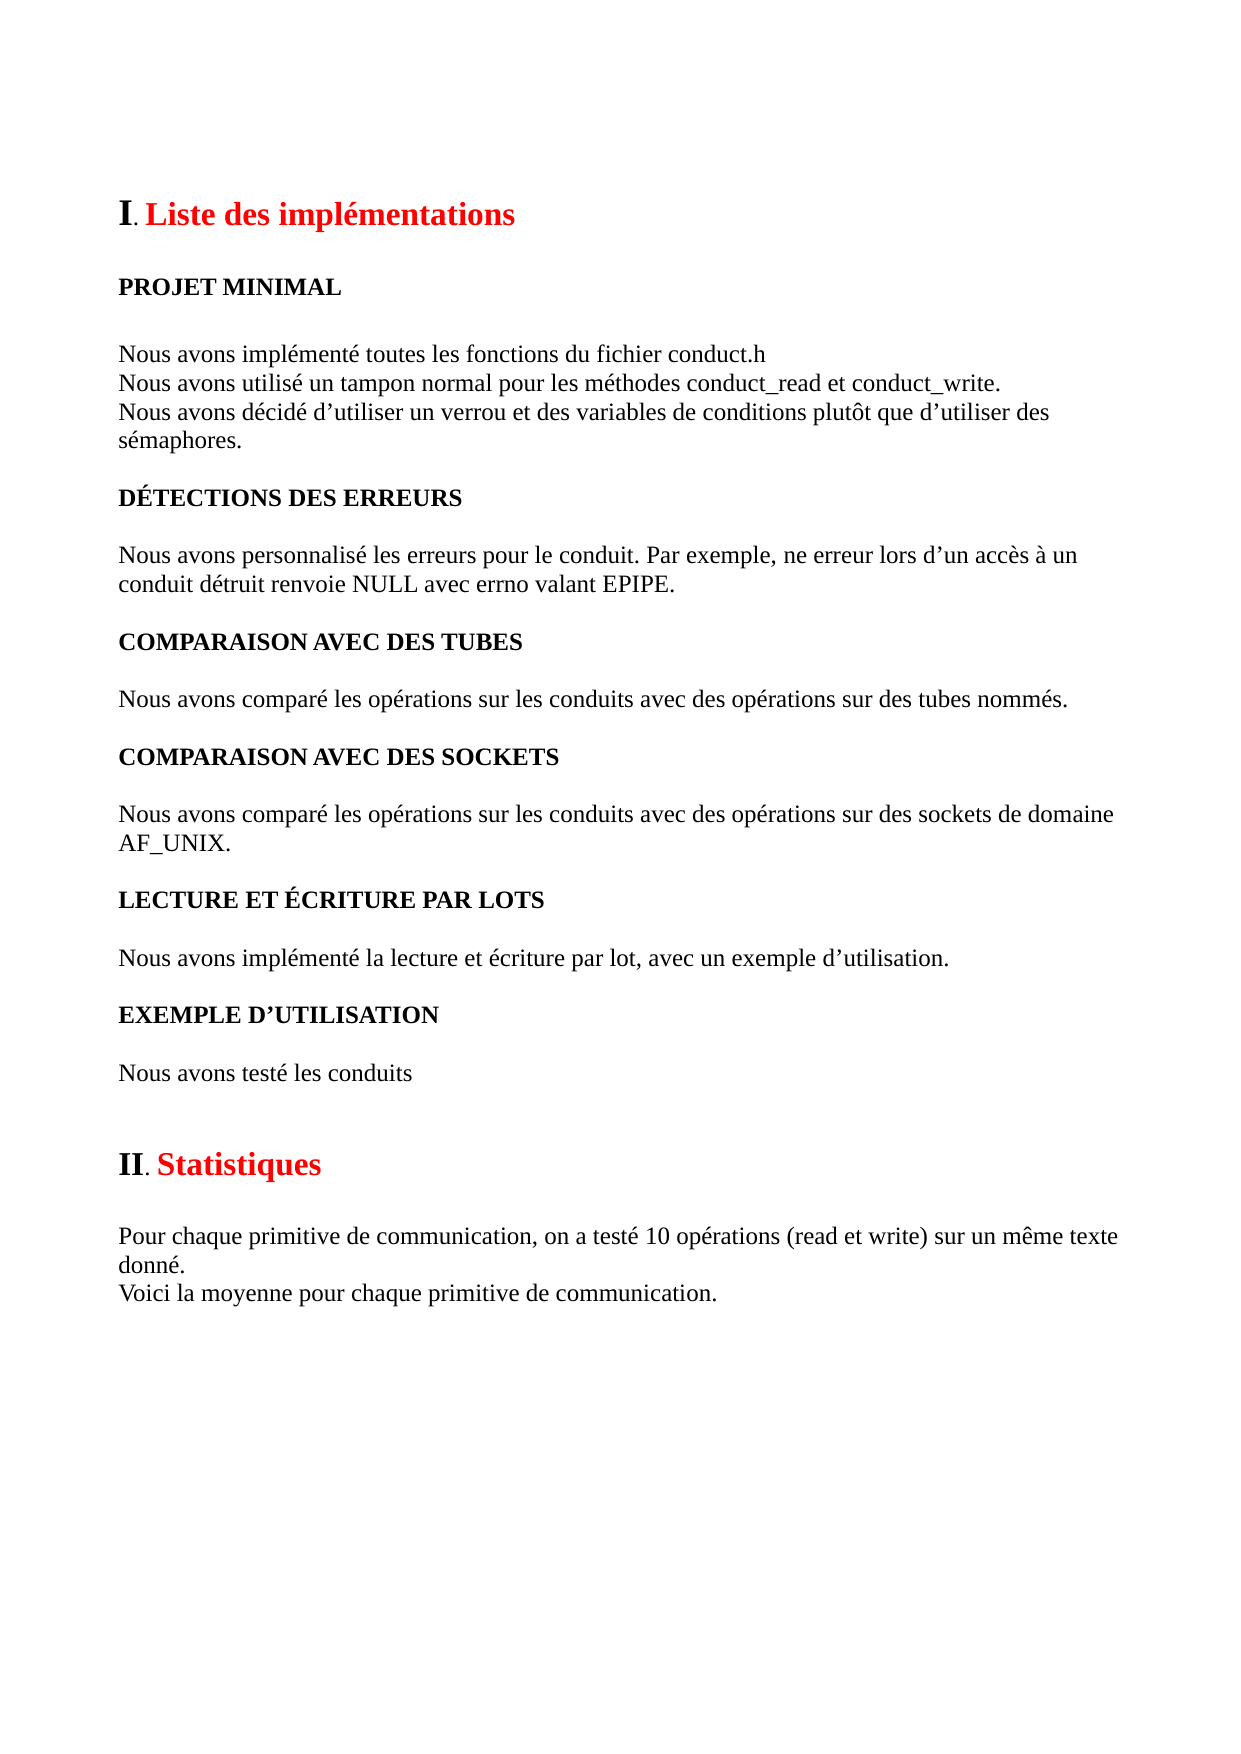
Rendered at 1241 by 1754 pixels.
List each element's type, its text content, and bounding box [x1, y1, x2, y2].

text Nous avons comparé les opérations sur les conduits avec des opérations sur des tubes nommés. [118, 684, 1122, 713]
text Nous avons utilisé un tampon normal pour les méthodes conduct_read et conduct_write. [118, 368, 1122, 397]
text Nous avons personnalisé les erreurs pour le conduit. Par exemple, ne erreur lors d’un accès à un conduit détruit renvoie NULL avec errno valant EPIPE. [118, 541, 1122, 598]
text I. Liste des implémentations [118, 191, 1122, 234]
text PROJET MINIMAL [118, 272, 1122, 301]
text DÉTECTIONS DES ERREURS [118, 483, 1122, 512]
text Nous avons décidé d’utiliser un verrou et des variables de conditions plutôt que d’utiliser des sémaphores. [118, 397, 1122, 454]
text Voici la moyenne pour chaque primitive de communication. [118, 1278, 1122, 1307]
text Nous avons testé les conduits [118, 1058, 1122, 1087]
text LECTURE ET ÉCRITURE PAR LOTS [118, 886, 1122, 914]
text Pour chaque primitive de communication, on a testé 10 opérations (read et write) sur un même texte donné. [118, 1221, 1122, 1278]
text II. Statistiques [118, 1144, 1122, 1183]
text Nous avons implémenté la lecture et écriture par lot, avec un exemple d’utilisation. [118, 943, 1122, 972]
text Nous avons implémenté toutes les fonctions du fichier conduct.h [118, 339, 1122, 368]
text Nous avons comparé les opérations sur les conduits avec des opérations sur des sockets de domaine AF_UNIX. [118, 799, 1122, 857]
text COMPARAISON AVEC DES SOCKETS [118, 742, 1122, 771]
text COMPARAISON AVEC DES TUBES [118, 627, 1122, 656]
text EXEMPLE D’UTILISATION [118, 1001, 1122, 1029]
